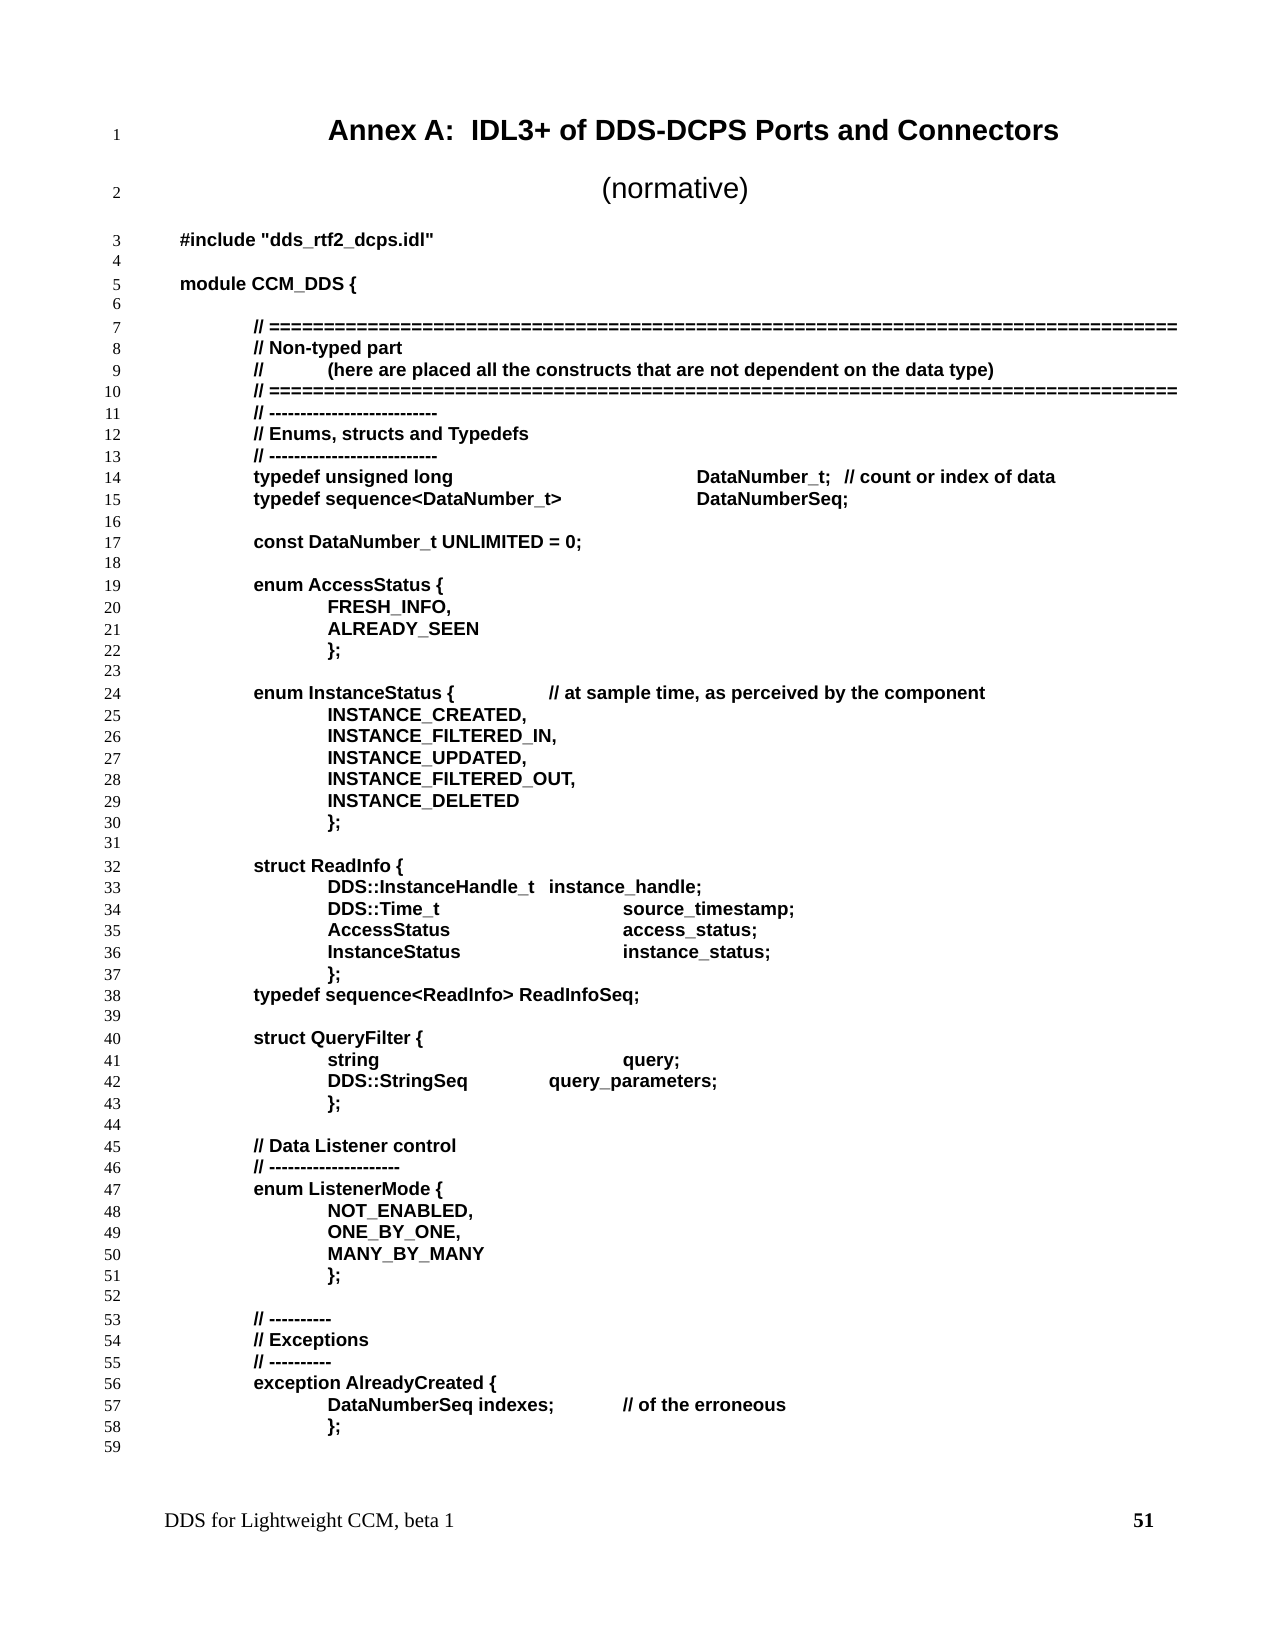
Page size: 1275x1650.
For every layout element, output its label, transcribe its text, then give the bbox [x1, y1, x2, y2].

text }; [179, 1264, 1200, 1286]
text #include "dds_rtf2_dcps.idl" [179, 229, 1200, 251]
text enum AccessStatus { [179, 574, 1200, 596]
text // ---------- [179, 1307, 1200, 1329]
text INSTANCE_UPDATED, [179, 747, 1200, 768]
text DDS::StringSeq query_parameters; [179, 1070, 1200, 1092]
text enum ListenerMode { [179, 1178, 1200, 1199]
text // --------------------- [179, 1156, 1200, 1178]
text // (here are placed all the constructs that are not dependent on the data type) [179, 358, 1200, 380]
text FRESH_INFO, [179, 596, 1200, 617]
text INSTANCE_FILTERED_OUT, [179, 768, 1200, 790]
text typedef sequence<ReadInfo> ReadInfoSeq; [179, 984, 1200, 1005]
text (normative) [150, 171, 1200, 204]
list IDL3+ of DDS-DCPS Ports and Connectors [187, 112, 1200, 146]
text // Enums, structs and Typedefs [179, 423, 1200, 445]
text // --------------------------- [179, 445, 1200, 466]
text // Exceptions [179, 1329, 1200, 1350]
text // Data Listener control [179, 1135, 1200, 1156]
text struct QueryFilter { [179, 1027, 1200, 1048]
text string query; [179, 1048, 1200, 1070]
text INSTANCE_DELETED [179, 790, 1200, 811]
text struct ReadInfo { [179, 854, 1200, 876]
text }; [179, 1415, 1200, 1437]
text }; [179, 962, 1200, 984]
text module CCM_DDS { [179, 272, 1200, 294]
text DataNumberSeq indexes; // of the erroneous [179, 1393, 1200, 1415]
text }; [179, 1092, 1200, 1113]
text DDS::InstanceHandle_t instance_handle; [179, 876, 1200, 898]
text // Non-typed part [179, 337, 1200, 358]
text MANY_BY_MANY [179, 1243, 1200, 1264]
text // =================================================================================== [179, 380, 1200, 402]
text INSTANCE_FILTERED_IN, [179, 725, 1200, 747]
text enum InstanceStatus { // at sample time, as perceived by the component [179, 682, 1200, 703]
text ONE_BY_ONE, [179, 1221, 1200, 1243]
text typedef unsigned long DataNumber_t; // count or index of data [179, 466, 1200, 488]
text NOT_ENABLED, [179, 1199, 1200, 1221]
text AccessStatus access_status; [179, 919, 1200, 941]
text exception AlreadyCreated { [179, 1372, 1200, 1393]
text // =================================================================================== [179, 315, 1200, 337]
text InstanceStatus instance_status; [179, 941, 1200, 962]
text }; [179, 639, 1200, 660]
text DDS::Time_t source_timestamp; [179, 898, 1200, 919]
text typedef sequence<DataNumber_t> DataNumberSeq; [179, 488, 1200, 509]
text // --------------------------- [179, 402, 1200, 423]
text }; [179, 811, 1200, 833]
text // ---------- [179, 1350, 1200, 1372]
text ALREADY_SEEN [179, 617, 1200, 639]
text INSTANCE_CREATED, [179, 703, 1200, 725]
text const DataNumber_t UNLIMITED = 0; [179, 531, 1200, 553]
